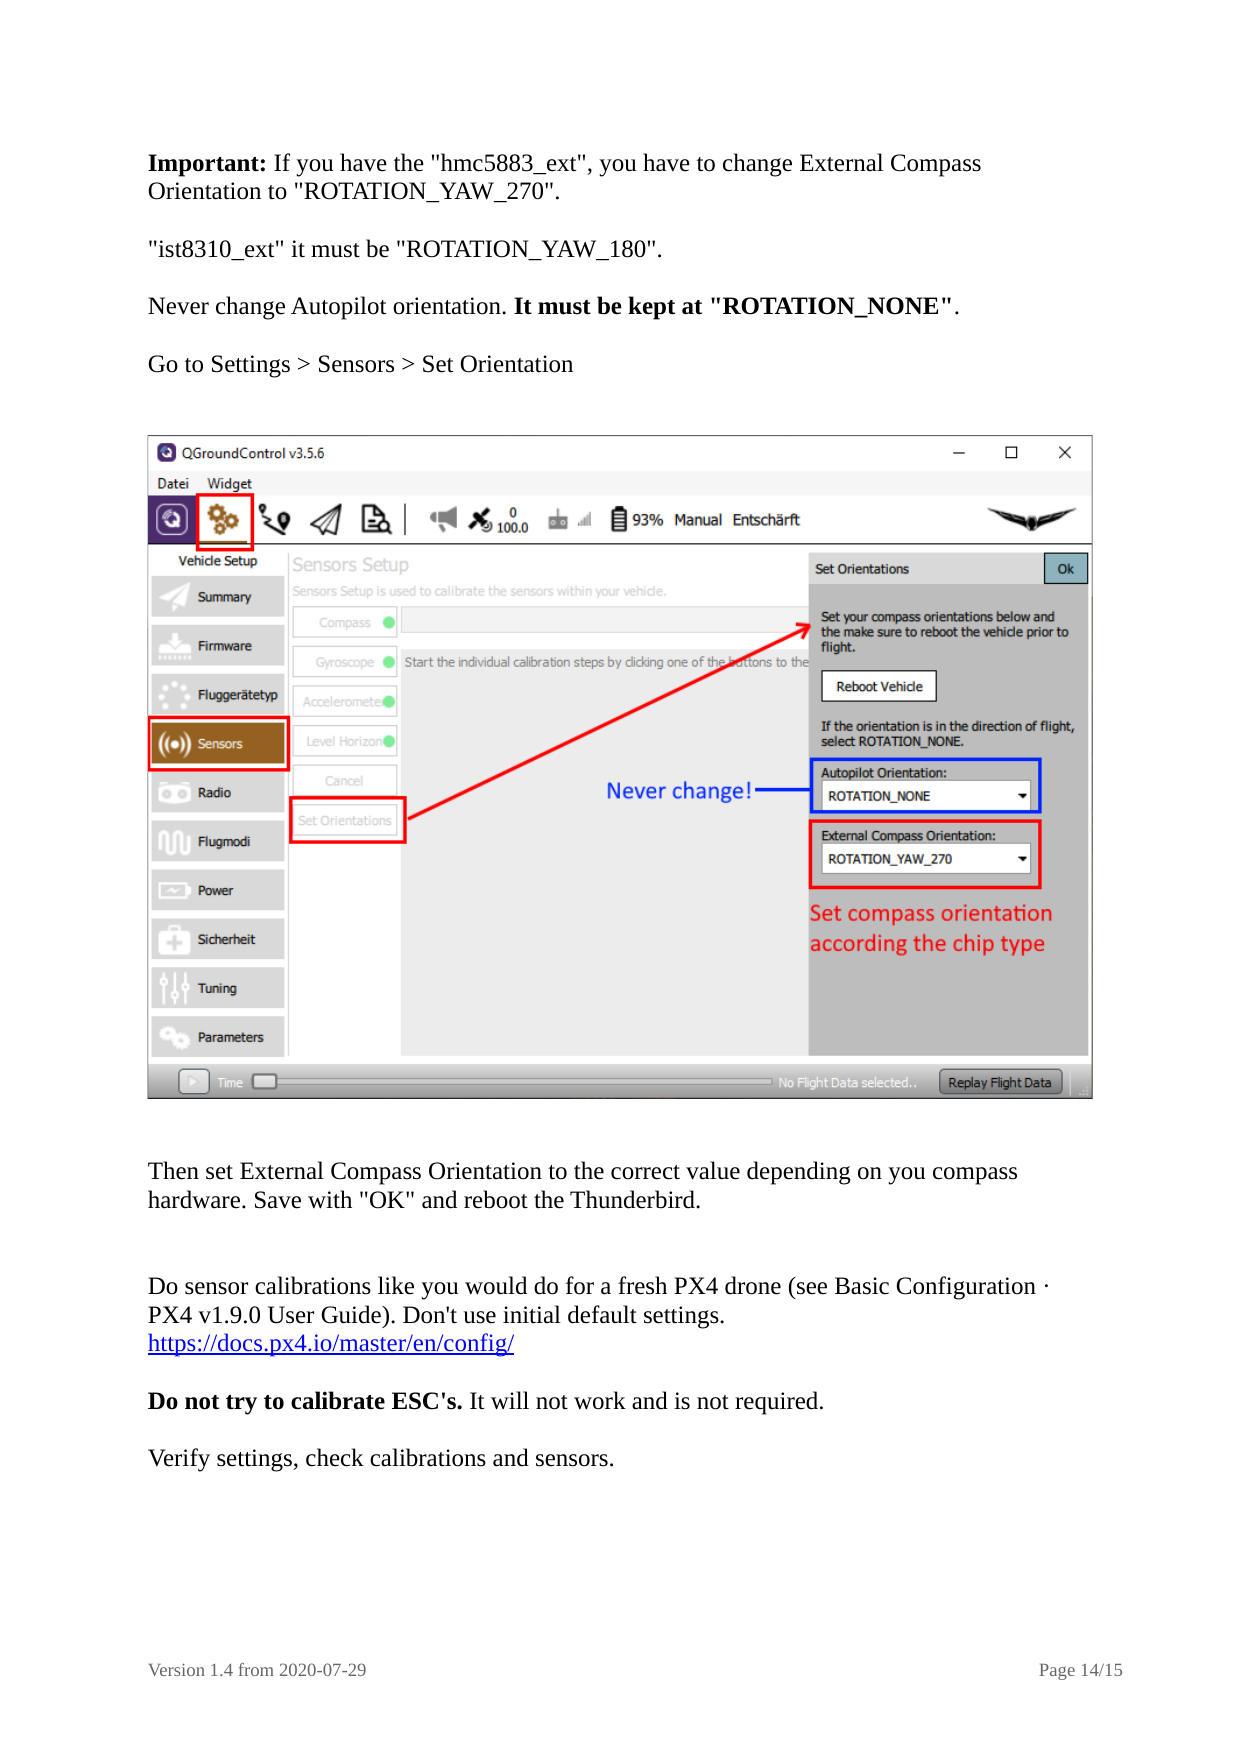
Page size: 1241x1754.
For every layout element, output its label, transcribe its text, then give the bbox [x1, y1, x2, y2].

text Go to Settings > Sensors > Set Orientation [148, 349, 1093, 378]
text Important: If you have the "hmc5883_ext", you have to change External Compass Orientation to "ROTATION_YAW_270". [148, 148, 1093, 205]
text Verify settings, check calibrations and sensors. [148, 1443, 1093, 1472]
text Do sensor calibrations like you would do for a fresh PX4 drone (see Basic Configuration · PX4 v1.9.0 User Guide). Don't use initial default settings. [148, 1271, 1093, 1328]
text Never change Autopilot orientation. It must be kept at "ROTATION_NONE". [148, 291, 1093, 320]
text Then set External Compass Orientation to the correct value depending on you compass hardware. Save with "OK" and reboot the Thunderbird. [148, 1156, 1093, 1213]
text "ist8310_ext" it must be "ROTATION_YAW_180". [148, 234, 1093, 263]
text Do not try to calibrate ESC's. It will not work and is not required. [148, 1386, 1093, 1415]
picture [147, 435, 1093, 1099]
text https://docs.px4.io/master/en/config/ [148, 1328, 1093, 1357]
